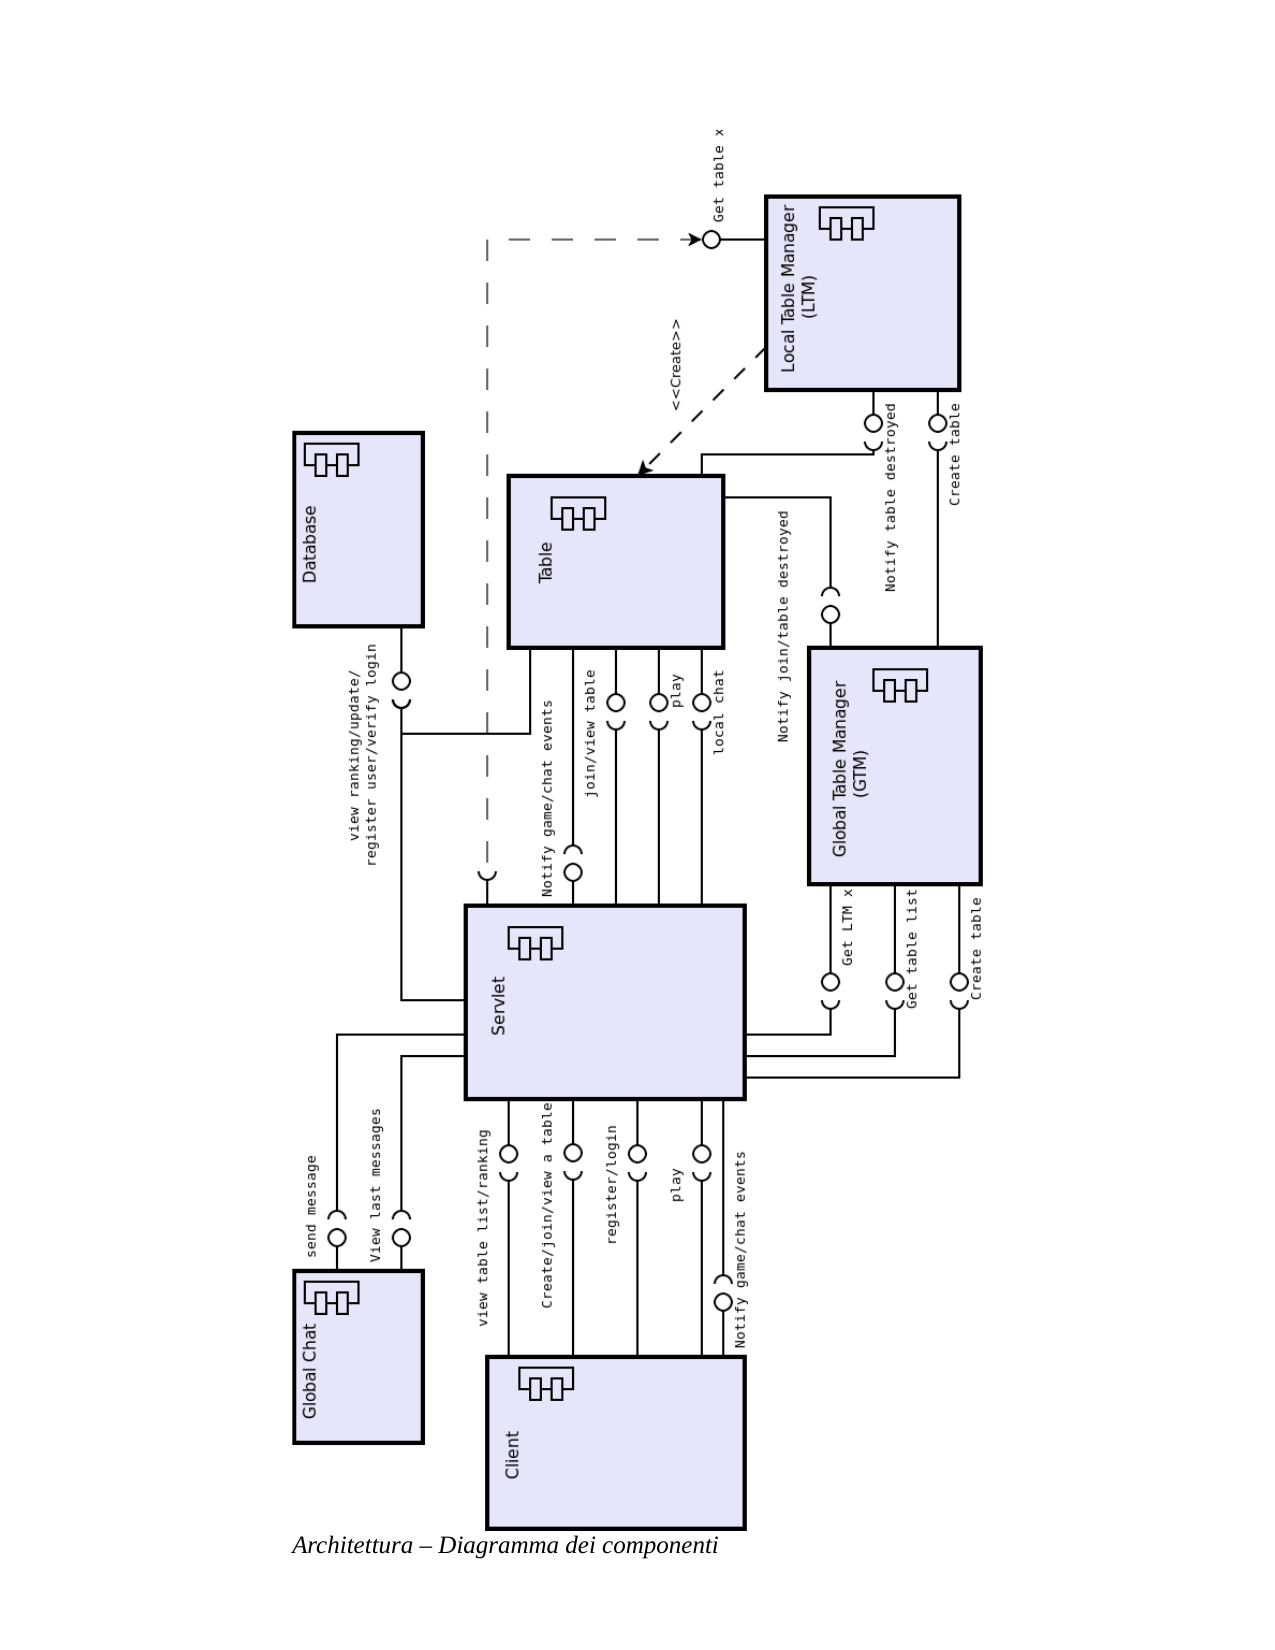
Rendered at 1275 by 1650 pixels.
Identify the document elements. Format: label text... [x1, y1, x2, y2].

text Architettura – Diagramma dei componenti [292, 1531, 983, 1559]
picture [292, 130, 984, 1531]
